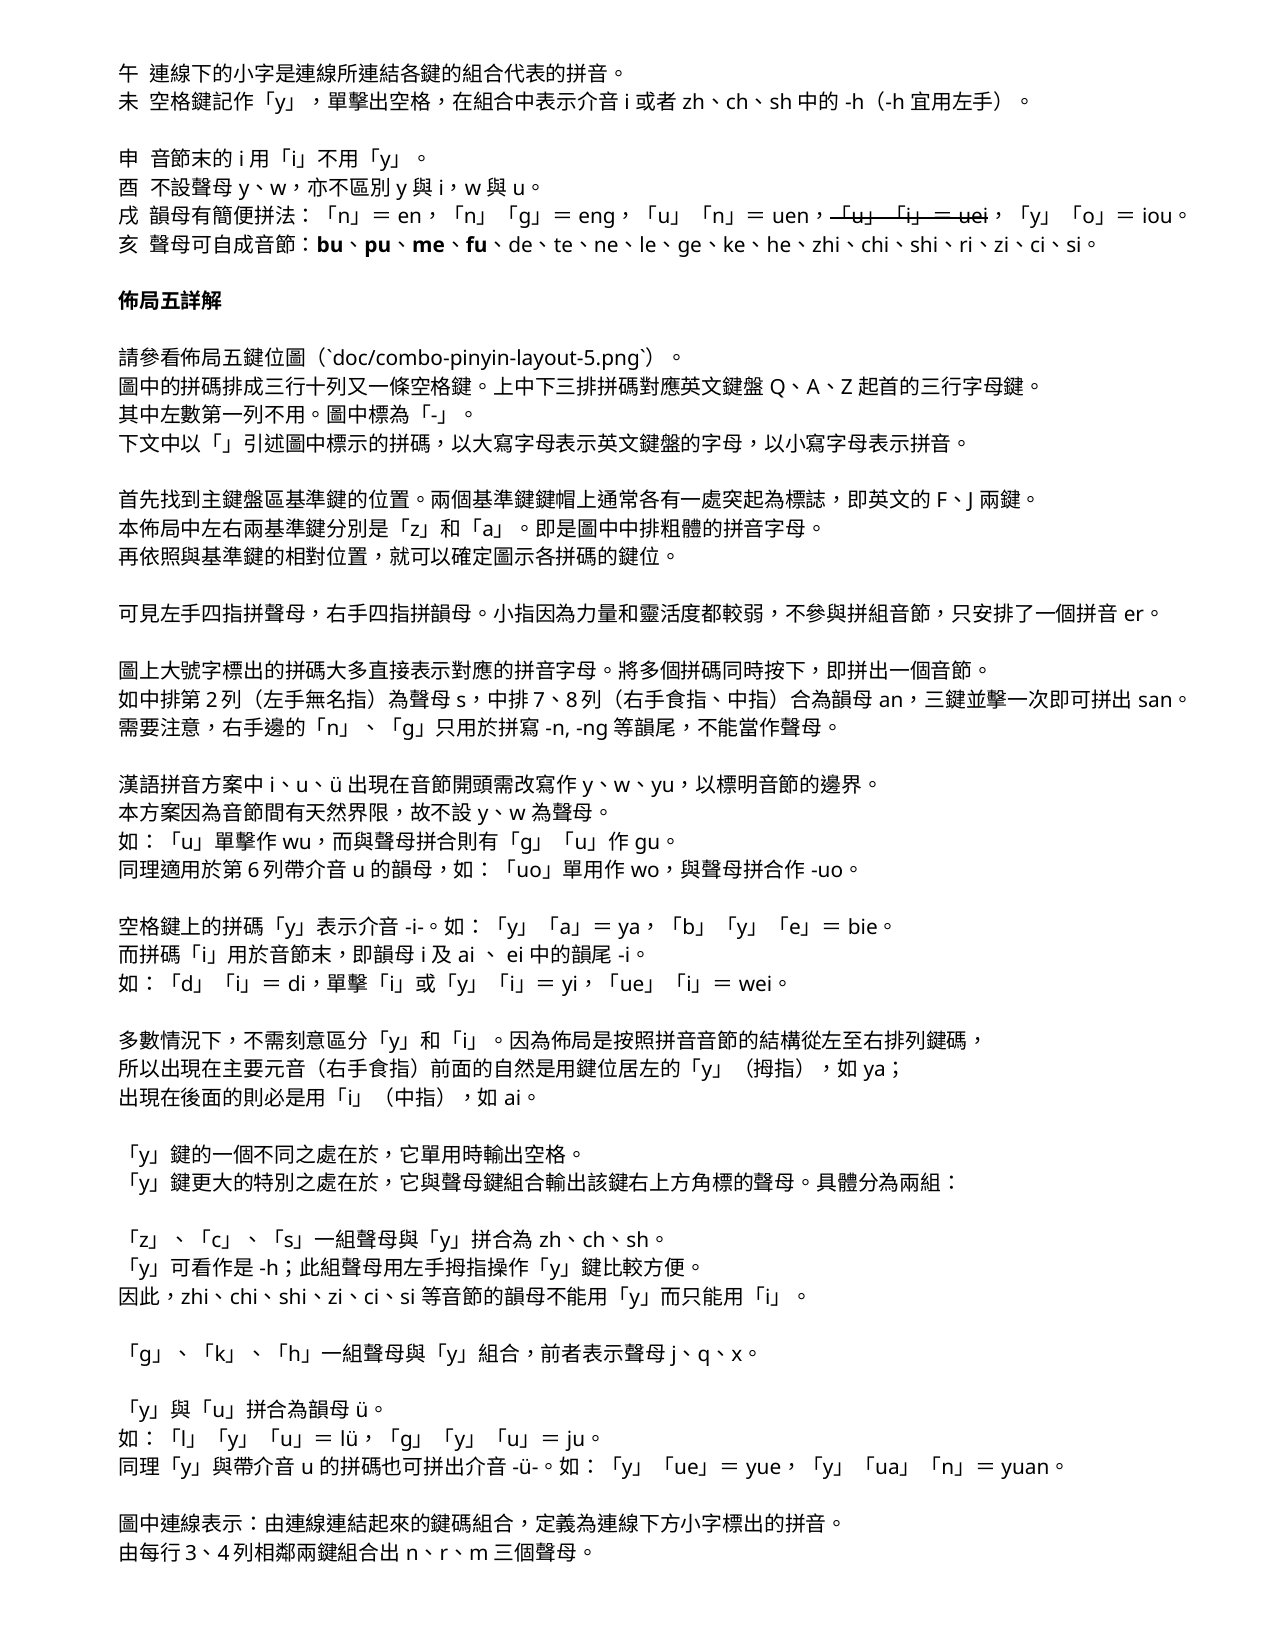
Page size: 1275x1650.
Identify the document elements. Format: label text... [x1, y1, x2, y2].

text 申 音節末的 i 用「i」不用「y」。 [118, 144, 1216, 173]
text 「g」、「k」、「h」一組聲母與「y」組合，前者表示聲母 j、q、x。 [118, 1339, 1216, 1367]
text 空格鍵上的拼碼「y」表示介音 -i-。如：「y」「a」＝ ya，「b」「y」「e」＝ bie。 [118, 912, 1216, 941]
text 酉 不設聲母 y、w，亦不區別 y 與 i，w 與 u。 [118, 173, 1216, 201]
text 同理「y」與帶介音 u 的拼碼也可拼出介音 -ü-。如：「y」「ue」＝ yue，「y」「ua」「n」＝ yuan。 [118, 1452, 1216, 1481]
text 下文中以「」引述圖中標示的拼碼，以大寫字母表示英文鍵盤的字母，以小寫字母表示拼音。 [118, 429, 1216, 486]
text 午 連線下的小字是連線所連結各鍵的組合代表的拼音。 [118, 59, 1216, 87]
text 可見左手四指拼聲母，右手四指拼韻母。小指因為力量和靈活度都較弱，不參與拼組音節，只安排了一個拼音 er。 [118, 599, 1216, 628]
text 本方案因為音節間有天然界限，故不設 y、w 為聲母。 [118, 798, 1216, 827]
text 同理適用於第6列帶介音 u 的韻母，如：「uo」單用作 wo，與聲母拼合作 -uo。 [118, 855, 1216, 884]
text 佈局五詳解 [118, 258, 1216, 315]
text 需要注意，右手邊的「n」、「g」只用於拼寫 -n, -ng 等韻尾，不能當作聲母。 [118, 713, 1216, 742]
text 亥 聲母可自成音節：bu、pu、me、fu、de、te、ne、le、ge、ke、he、zhi、chi、shi、ri、zi、ci、si。 [118, 230, 1216, 258]
text 由每行3、4列相鄰兩鍵組合出 n、r、m 三個聲母。 [118, 1538, 1216, 1566]
text 漢語拼音方案中 i、u、ü 出現在音節開頭需改寫作 y、w、yu，以標明音節的邊界。 [118, 770, 1216, 798]
text 其中左數第一列不用。圖中標為「-」。 [118, 400, 1216, 429]
text 出現在後面的則必是用「i」（中指），如 ai。 [118, 1083, 1216, 1111]
text 本佈局中左右兩基準鍵分別是「z」和「a」。即是圖中中排粗體的拼音字母。 [118, 514, 1216, 542]
text 圖中連線表示：由連線連結起來的鍵碼組合，定義為連線下方小字標出的拼音。 [118, 1509, 1216, 1538]
text 如：「l」「y」「u」＝ lü，「g」「y」「u」＝ ju。 [118, 1424, 1216, 1452]
text 未 空格鍵記作「y」，單擊出空格，在組合中表示介音 i 或者 zh、ch、sh 中的 -h（-h 宜用左手）。 [118, 87, 1216, 116]
text 「y」鍵更大的特別之處在於，它與聲母鍵組合輸出該鍵右上方角標的聲母。具體分為兩組： [118, 1168, 1216, 1197]
text 「y」可看作是 -h；此組聲母用左手拇指操作「y」鍵比較方便。 [118, 1253, 1216, 1282]
text 再依照與基準鍵的相對位置，就可以確定圖示各拼碼的鍵位。 [118, 542, 1216, 571]
text 如：「u」單擊作 wu，而與聲母拼合則有「g」「u」作 gu。 [118, 827, 1216, 855]
text 請參看佈局五鍵位圖（`doc/combo-pinyin-layout-5.png`）。 [118, 343, 1216, 372]
text 多數情況下，不需刻意區分「y」和「i」。因為佈局是按照拼音音節的結構從左至右排列鍵碼， [118, 1026, 1216, 1054]
text 圖中的拼碼排成三行十列又一條空格鍵。上中下三排拼碼對應英文鍵盤 Q、A、Z 起首的三行字母鍵。 [118, 372, 1216, 400]
text 首先找到主鍵盤區基準鍵的位置。兩個基準鍵鍵帽上通常各有一處突起為標誌，即英文的 F、J 兩鍵。 [118, 486, 1216, 514]
text 「z」、「c」、「s」一組聲母與「y」拼合為 zh、ch、sh。 [118, 1225, 1216, 1253]
text 而拼碼「i」用於音節末，即韻母 i 及 ai 、 ei 中的韻尾 -i。 [118, 941, 1216, 969]
text 圖上大號字標出的拼碼大多直接表示對應的拼音字母。將多個拼碼同時按下，即拼出一個音節。 [118, 656, 1216, 685]
text 所以出現在主要元音（右手食指）前面的自然是用鍵位居左的「y」（拇指），如 ya； [118, 1054, 1216, 1083]
text 如中排第2列（左手無名指）為聲母 s，中排7、8列（右手食指、中指）合為韻母 an，三鍵並擊一次即可拼出 san。 [118, 685, 1216, 713]
text 因此，zhi、chi、shi、zi、ci、si 等音節的韻母不能用「y」而只能用「i」。 [118, 1282, 1216, 1310]
text 「y」鍵的一個不同之處在於，它單用時輸出空格。 [118, 1140, 1216, 1168]
text 如：「d」「i」＝ di，單擊「i」或「y」「i」＝ yi，「ue」「i」＝ wei。 [118, 969, 1216, 997]
text 戌 韻母有簡便拼法：「n」＝ en，「n」「g」＝ eng，「u」「n」＝ uen，「u」「i」＝ uei，「y」「o」＝ iou。 [118, 201, 1216, 230]
text 「y」與「u」拼合為韻母 ü。 [118, 1396, 1216, 1424]
